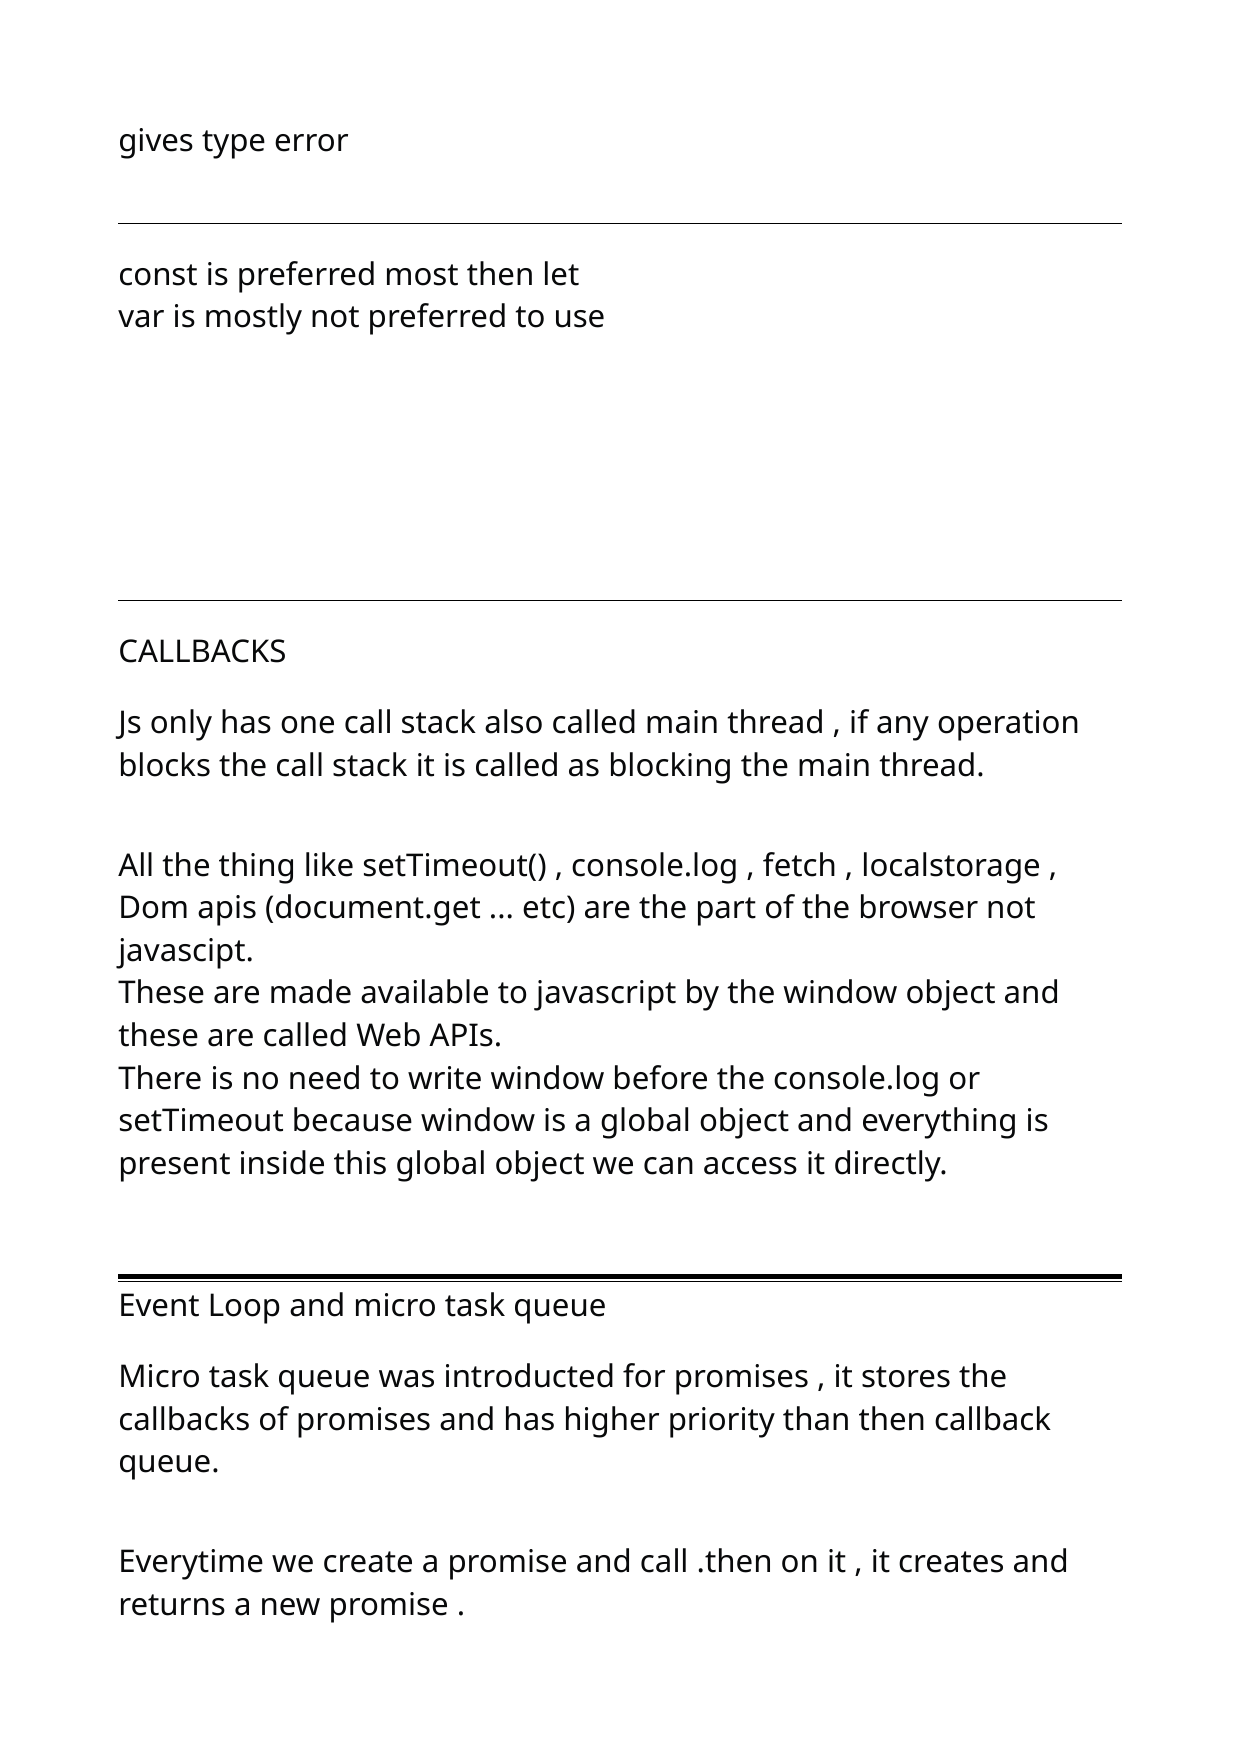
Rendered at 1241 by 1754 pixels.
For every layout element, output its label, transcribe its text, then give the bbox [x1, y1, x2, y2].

text const is preferred most then let [118, 251, 1122, 294]
text Event Loop and micro task queue [118, 1282, 1122, 1325]
text These are made available to javascript by the window object and these are called Web APIs. [118, 971, 1122, 1056]
text gives type error [118, 118, 1122, 161]
text There is no need to write window before the console.log or setTimeout because window is a global object and everything is present inside this global object we can access it directly. [118, 1056, 1122, 1183]
text Micro task queue was introducted for promises , it stores the callbacks of promises and has higher priority than then callback queue. [118, 1354, 1122, 1482]
text All the thing like setTimeout() , console.log , fetch , localstorage , Dom apis (document.get ... etc) are the part of the browser not javascipt. [118, 843, 1122, 971]
text Everytime we create a promise and call .then on it , it creates and returns a new promise . [118, 1539, 1122, 1624]
text CALLBACKS [118, 629, 1122, 671]
text var is mostly not preferred to use [118, 294, 1122, 337]
text Js only has one call stack also called main thread , if any operation blocks the call stack it is called as blocking the main thread. [118, 700, 1122, 785]
